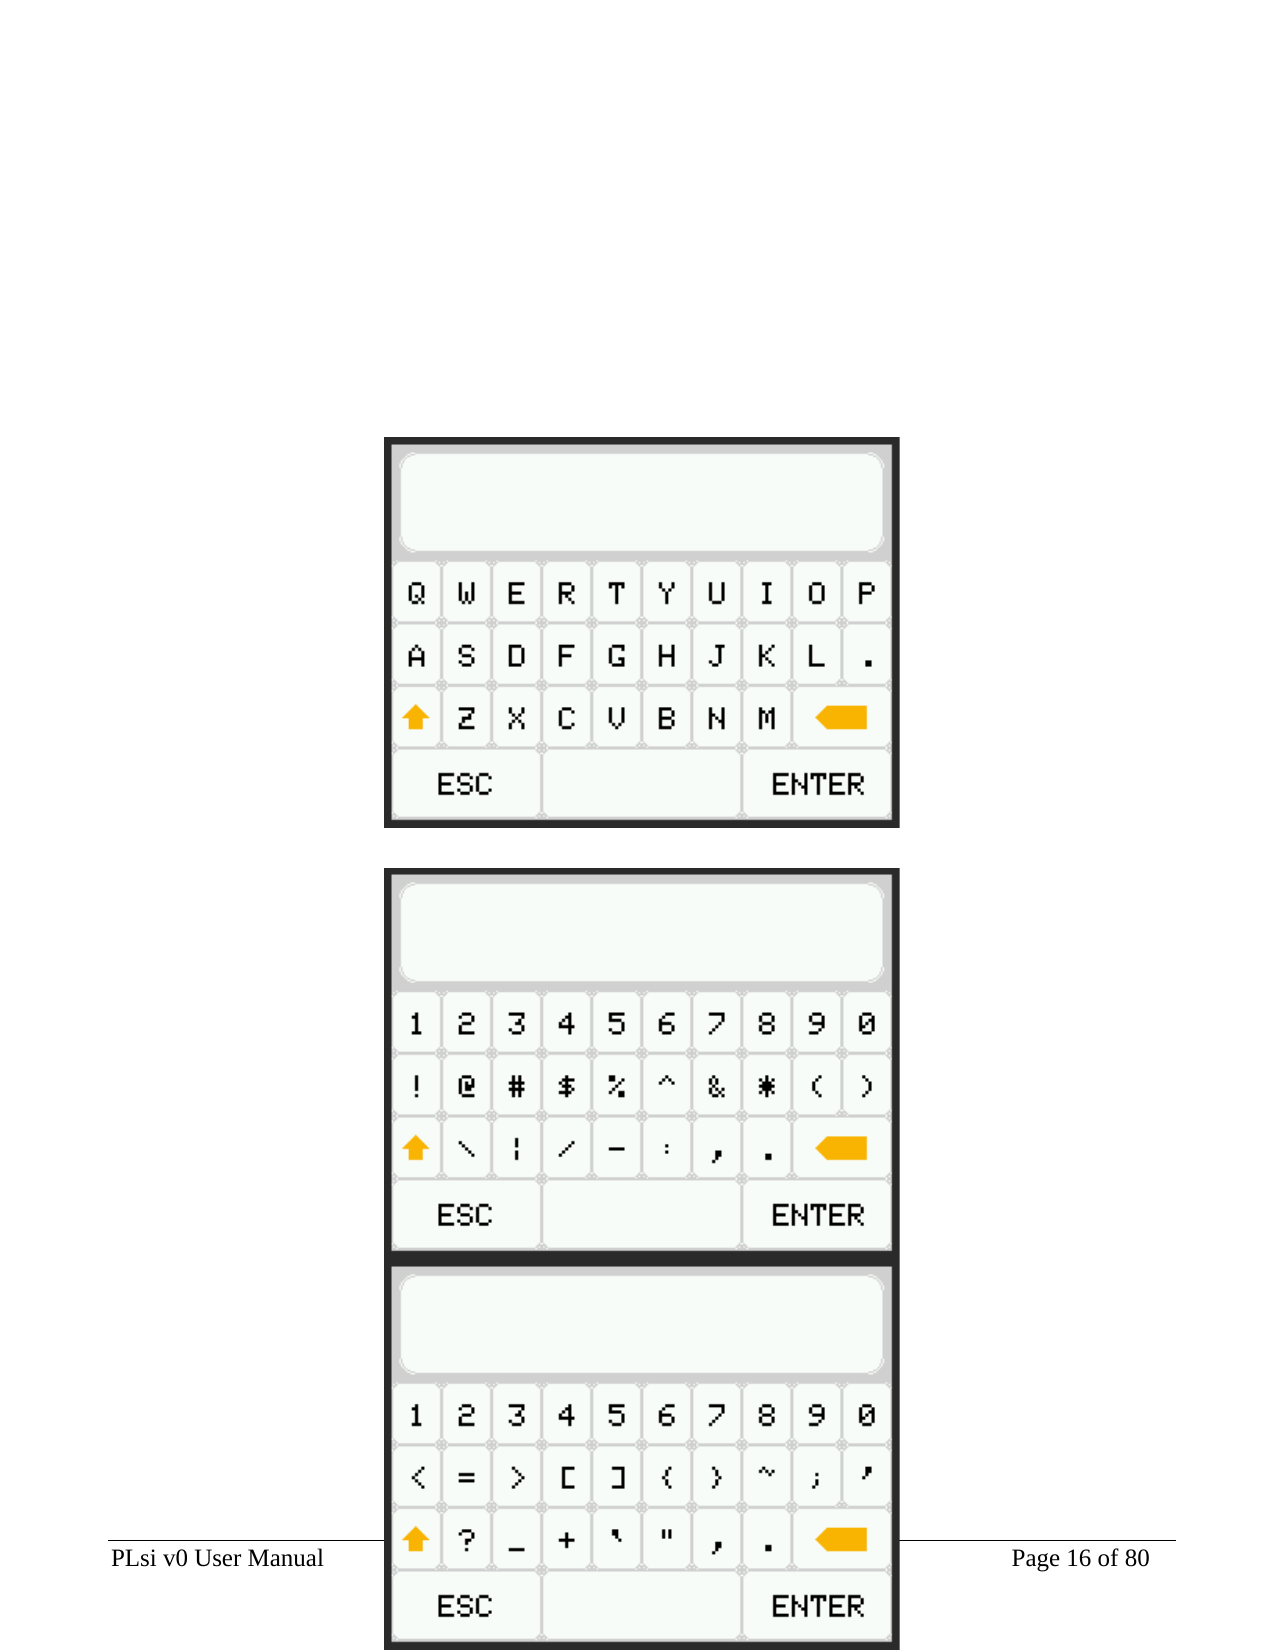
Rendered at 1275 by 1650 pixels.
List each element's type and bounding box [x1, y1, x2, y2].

picture [384, 437, 900, 828]
picture [384, 868, 900, 1650]
